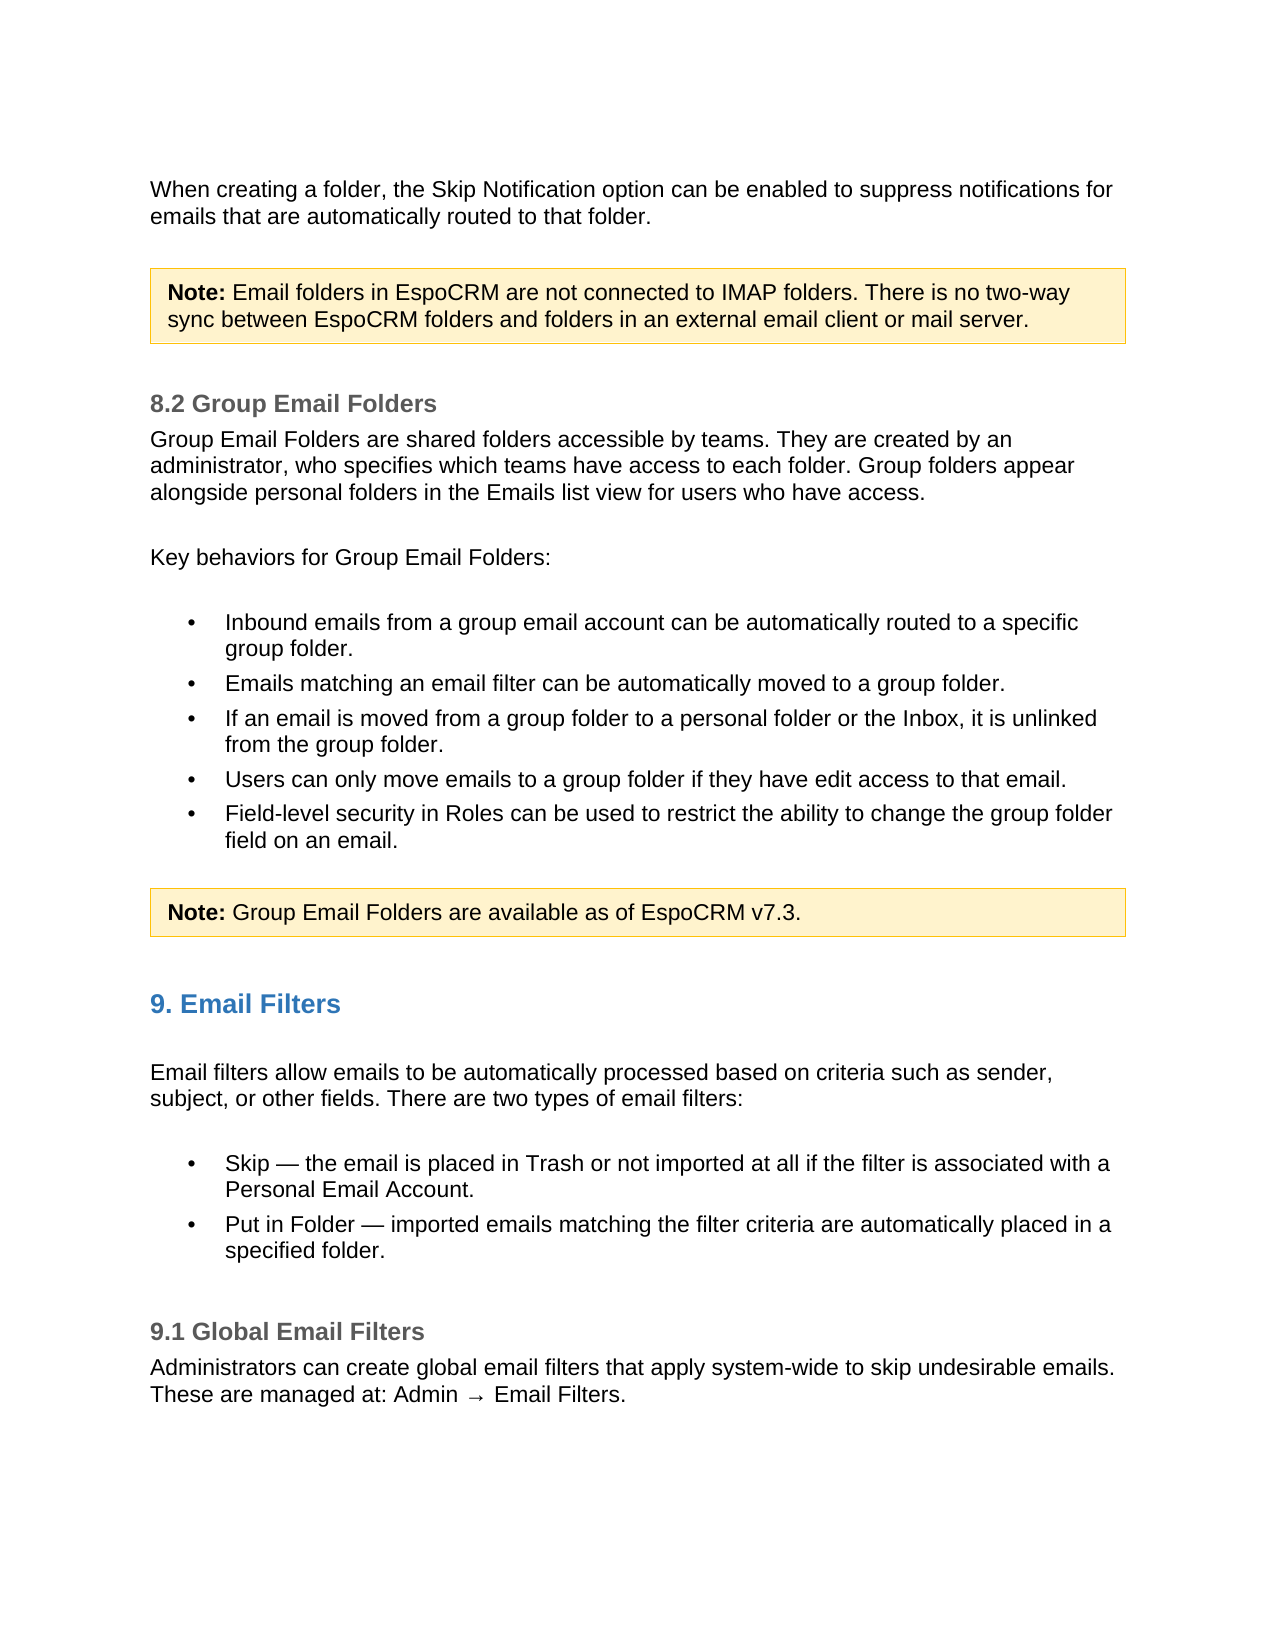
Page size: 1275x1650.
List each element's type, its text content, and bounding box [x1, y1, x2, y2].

text Email filters allow emails to be automatically processed based on criteria such as sender, subject, or other fields. There are two types of email filters: [150, 1058, 1125, 1111]
list If an email is moved from a group folder to a personal folder or the Inbox, it is unlinked from the group folder. [187, 704, 1125, 757]
table_header Note: Group Email Folders are available as of EspoCRM v7.3. [151, 889, 1125, 936]
text Administrators can create global email filters that apply system-wide to skip undesirable emails. These are managed at: Admin → Email Filters. [150, 1354, 1125, 1407]
text Key behaviors for Group Email Folders: [150, 544, 1125, 570]
list Emails matching an email filter can be automatically moved to a group folder. [187, 670, 1125, 696]
table_header Note: Email folders in EspoCRM are not connected to IMAP folders. There is no two-way sync between EspoCRM folders and folders in an external email client or mail server. [151, 269, 1125, 342]
text When creating a folder, the Skip Notification option can be enabled to suppress notifications for emails that are automatically routed to that folder. [150, 176, 1125, 229]
list Put in Folder — imported emails matching the filter criteria are automatically placed in a specified folder. [187, 1211, 1125, 1264]
subtitle 8.2 Group Email Folders [150, 389, 1125, 417]
list Users can only move emails to a group folder if they have edit access to that email. [187, 766, 1125, 792]
subtitle 9.1 Global Email Filters [150, 1317, 1125, 1346]
list Inbound emails from a group email account can be automatically routed to a specific group folder. [187, 609, 1125, 662]
text Group Email Folders are shared folders accessible by teams. They are created by an administrator, who specifies which teams have access to each folder. Group folders appear alongside personal folders in the Emails list view for users who have access. [150, 426, 1125, 505]
list Field-level security in Roles can be used to restrict the ability to change the group folder field on an email. [187, 800, 1125, 853]
subtitle 9. Email Filters [150, 988, 1125, 1019]
list Skip — the email is placed in Trash or not imported at all if the filter is associated with a Personal Email Account. [187, 1150, 1125, 1203]
